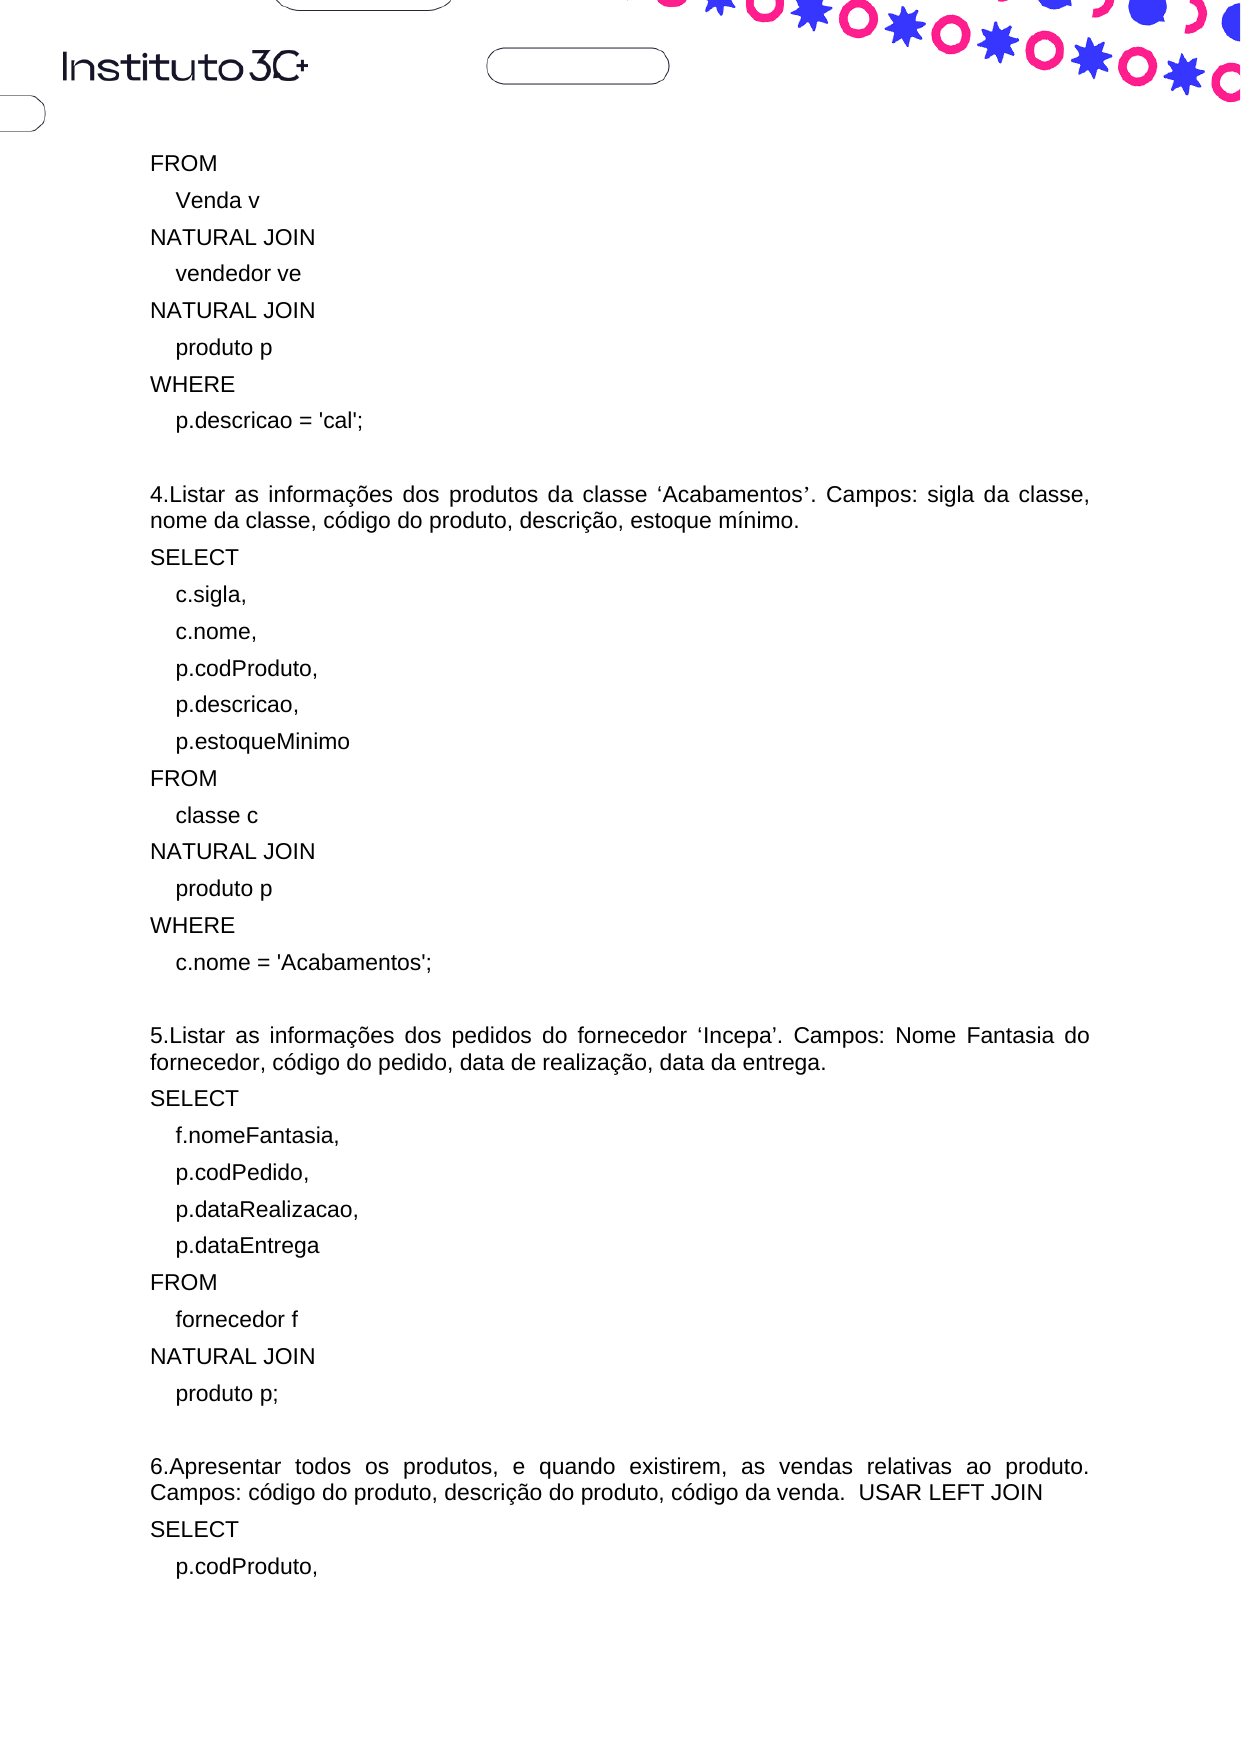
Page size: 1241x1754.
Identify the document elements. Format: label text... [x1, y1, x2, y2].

text 5.Listar as informações dos pedidos do fornecedor ‘Incepa’. Campos: Nome Fantasia do fornecedor, código do pedido, data de realização, data da entrega. [150, 1022, 1090, 1075]
text NATURAL JOIN [150, 838, 1090, 865]
text 4.Listar as informações dos produtos da classe ‘Acabamentos’. Campos: sigla da classe, nome da classe, código do produto, descrição, estoque mínimo. [150, 481, 1090, 534]
text SELECT [150, 1085, 1090, 1112]
text WHERE [150, 371, 1090, 397]
text vendedor ve [150, 260, 1090, 287]
text c.sigla, [150, 581, 1090, 607]
text c.nome = 'Acabamentos'; [150, 949, 1090, 975]
text c.nome, [150, 618, 1090, 644]
text classe c [150, 802, 1090, 828]
text p.descricao, [150, 691, 1090, 718]
text produto p [150, 875, 1090, 901]
text p.dataRealizacao, [150, 1196, 1090, 1222]
text 6.Apresentar todos os produtos, e quando existirem, as vendas relativas ao produto. Campos: código do produto, descrição do produto, código da venda. USAR LEFT JOIN [150, 1453, 1090, 1506]
text fornecedor f [150, 1306, 1090, 1332]
text p.codProduto, [150, 1553, 1090, 1579]
text FROM [150, 150, 1090, 176]
text p.estoqueMinimo [150, 728, 1090, 754]
text WHERE [150, 912, 1090, 938]
text f.nomeFantasia, [150, 1122, 1090, 1148]
text NATURAL JOIN [150, 297, 1090, 323]
text FROM [150, 1269, 1090, 1296]
text p.codProduto, [150, 654, 1090, 681]
text FROM [150, 765, 1090, 791]
text produto p; [150, 1379, 1090, 1406]
text Venda v [150, 187, 1090, 213]
text NATURAL JOIN [150, 223, 1090, 250]
text SELECT [150, 544, 1090, 571]
text produto p [150, 334, 1090, 360]
text p.codPedido, [150, 1159, 1090, 1185]
text SELECT [150, 1516, 1090, 1542]
picture [0, 0, 1241, 132]
text p.descricao = 'cal'; [150, 407, 1090, 434]
text NATURAL JOIN [150, 1343, 1090, 1369]
text p.dataEntrega [150, 1232, 1090, 1259]
